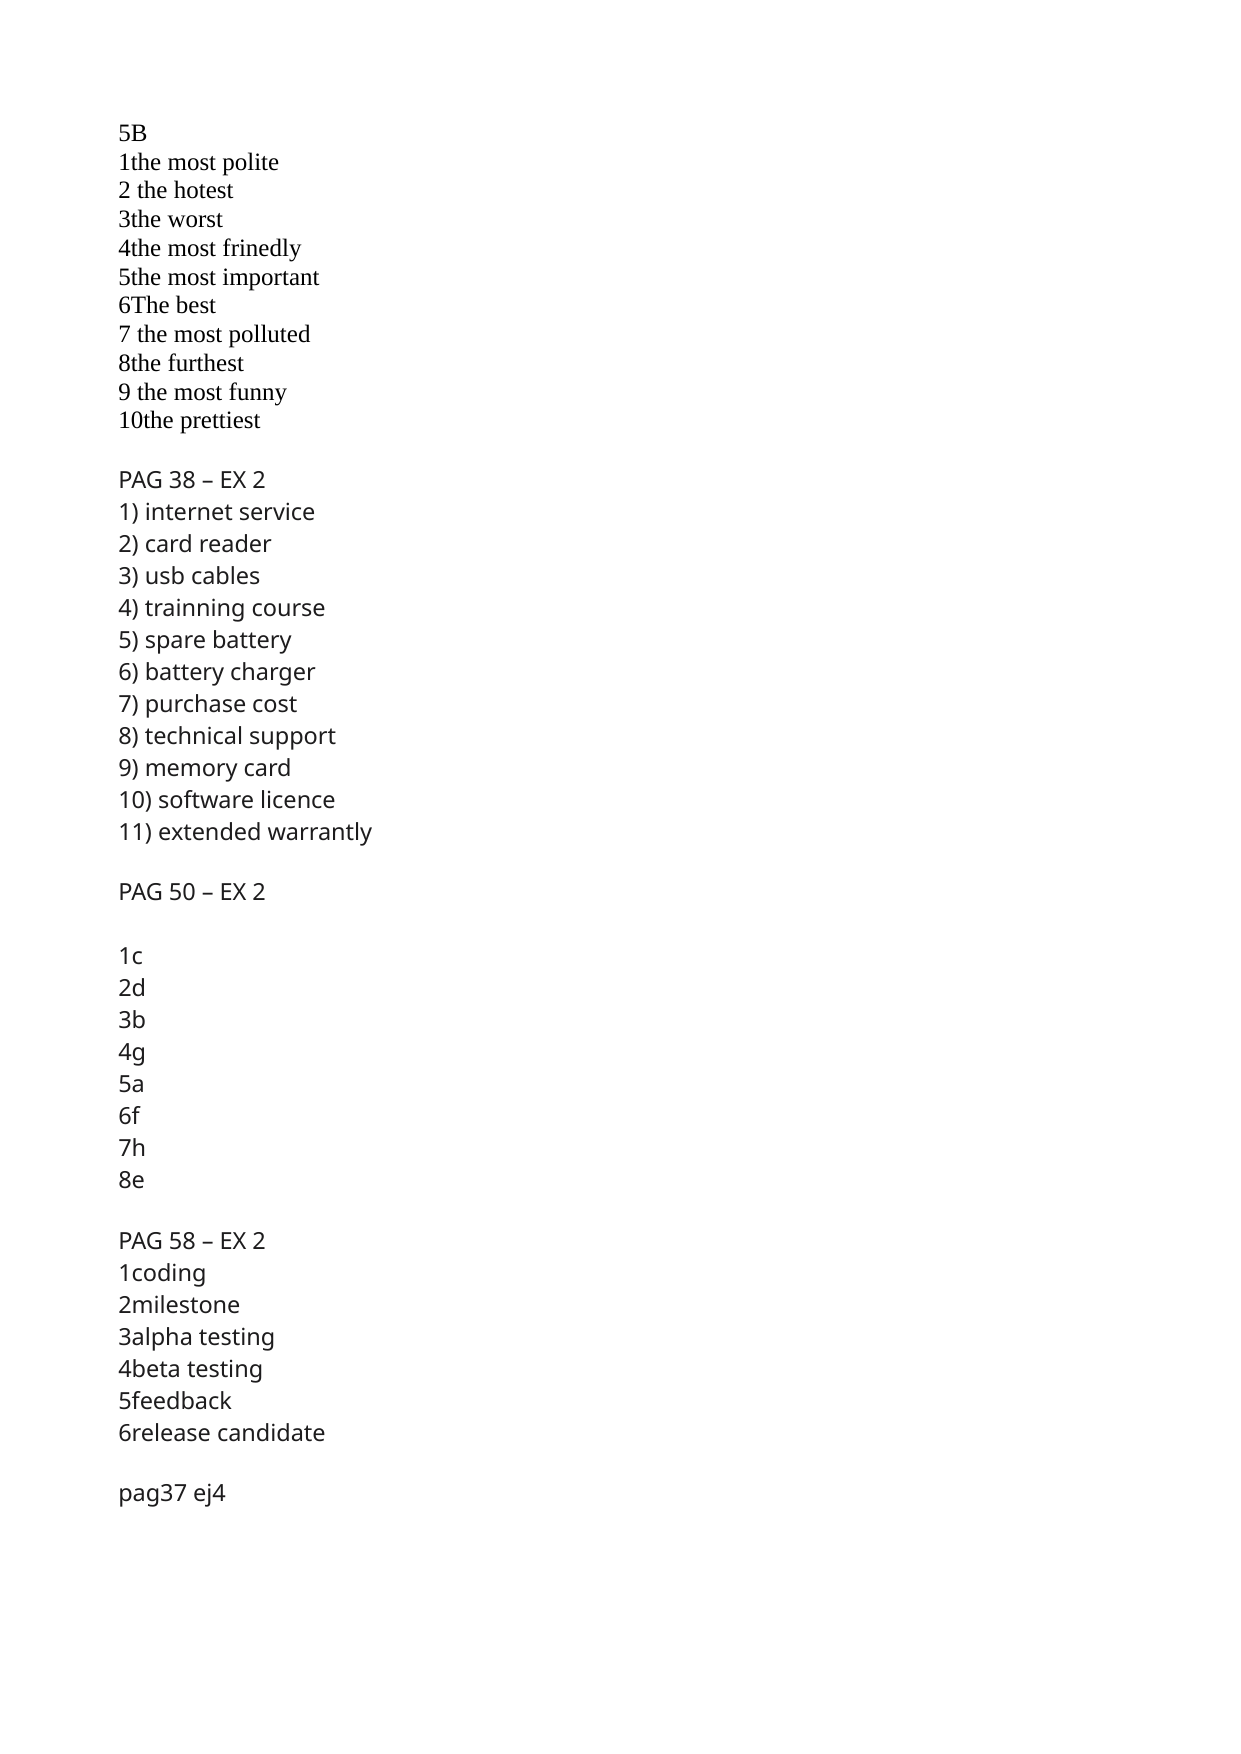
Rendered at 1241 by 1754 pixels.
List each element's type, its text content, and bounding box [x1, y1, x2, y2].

text PAG 50 – EX 2 [118, 847, 1122, 908]
text 2milestone [118, 1288, 1122, 1320]
text 4g [118, 1036, 1122, 1067]
text 9 the most funny [118, 377, 1122, 406]
text 6f [118, 1099, 1122, 1131]
text 7 the most polluted [118, 319, 1122, 348]
text 5a [118, 1067, 1122, 1099]
text PAG 58 – EX 2 [118, 1195, 1122, 1256]
text pag37 ej4 [118, 1477, 1122, 1509]
text 5feedback [118, 1384, 1122, 1416]
text 3alpha testing [118, 1320, 1122, 1352]
text 5the most important [118, 262, 1122, 291]
text 1c [118, 939, 1122, 972]
text 8the furthest [118, 348, 1122, 377]
text 2 the hotest [118, 176, 1122, 204]
text 5B [118, 118, 1122, 147]
text 1the most polite [118, 147, 1122, 176]
text 2d [118, 972, 1122, 1003]
text 3b [118, 1003, 1122, 1036]
text 6release candidate [118, 1416, 1122, 1448]
text 7h [118, 1131, 1122, 1163]
text 4the most frinedly [118, 233, 1122, 262]
text PAG 38 – EX 2 [118, 463, 1122, 495]
text 1) internet service 2) card reader 3) usb cables 4) trainning course 5) spare battery 6) battery charger 7) purchase cost 8) technical support 9) memory card 10) software licence 11) extended warrantly [118, 495, 1122, 847]
text 6The best [118, 291, 1122, 319]
text 10the prettiest [118, 406, 1122, 434]
text 1coding [118, 1256, 1122, 1288]
text 4beta testing [118, 1352, 1122, 1384]
text 3the worst [118, 204, 1122, 233]
text 8e [118, 1163, 1122, 1195]
